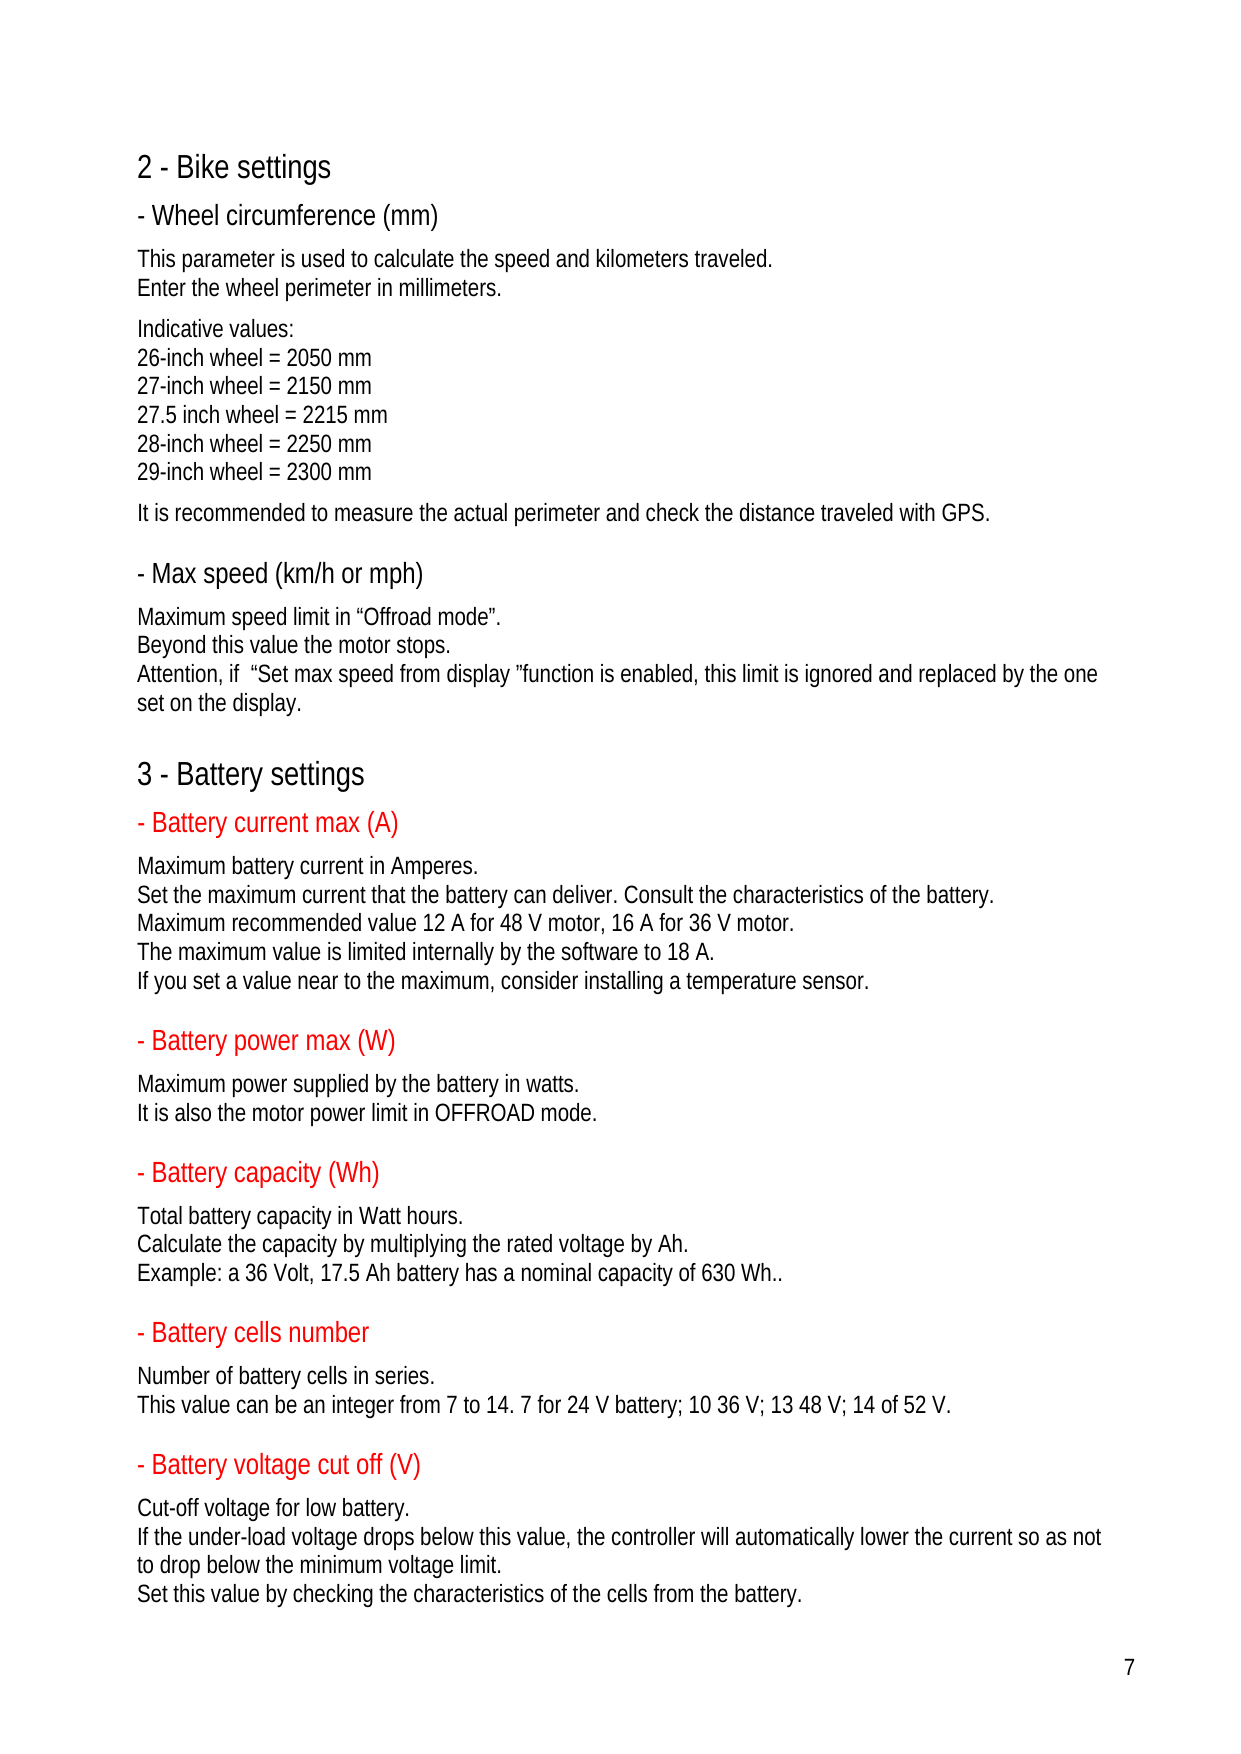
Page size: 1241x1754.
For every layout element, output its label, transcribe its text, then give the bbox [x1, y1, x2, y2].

text It is also the motor power limit in OFFROAD mode. [137, 1098, 1122, 1126]
text If you set a value near to the maximum, consider installing a temperature sensor. [137, 966, 1122, 994]
text Maximum battery current in Amperes. [137, 851, 1122, 880]
text Total battery capacity in Watt hours. [137, 1201, 1122, 1229]
text This value can be an integer from 7 to 14. 7 for 24 V battery; 10 36 V; 13 48 V; 14 of 52 V. [137, 1390, 1122, 1419]
text 27.5 inch wheel = 2215 mm [137, 400, 1122, 429]
subtitle Beyond this value the motor stops. [137, 630, 1122, 659]
text Calculate the capacity by multiplying the rated voltage by Ah. [137, 1229, 1122, 1258]
text Set the maximum current that the battery can deliver. Consult the characteristics of the battery. [137, 880, 1122, 908]
text This parameter is used to calculate the speed and kilometers traveled. [137, 244, 1122, 273]
text Example: a 36 Volt, 17.5 Ah battery has a nominal capacity of 630 Wh.. [137, 1258, 1122, 1287]
subtitle Attention, if “Set max speed from display ”function is enabled, this limit is ignored and replaced by the one set on the display. [137, 659, 1122, 716]
text Cut-off voltage for low battery. [137, 1493, 1122, 1522]
text Indicative values: [137, 314, 1122, 343]
text It is recommended to measure the actual perimeter and check the distance traveled with GPS. [137, 498, 1122, 527]
text - Battery voltage cut off (V) [137, 1447, 1122, 1481]
text 28-inch wheel = 2250 mm [137, 429, 1122, 457]
text - Max speed (km/h or mph) [137, 556, 1122, 589]
text - Wheel circumference (mm) [137, 198, 1122, 232]
subtitle Maximum speed limit in “Offroad mode”. [137, 602, 1122, 630]
text Number of battery cells in series. [137, 1361, 1122, 1390]
text Maximum power supplied by the battery in watts. [137, 1069, 1122, 1098]
text 2 - Bike settings [137, 148, 1122, 186]
text Enter the wheel perimeter in millimeters. [137, 273, 1122, 302]
text 26-inch wheel = 2050 mm [137, 343, 1122, 371]
text - Battery power max (W) [137, 1023, 1122, 1056]
text 27-inch wheel = 2150 mm [137, 371, 1122, 400]
text If the under-load voltage drops below this value, the controller will automatically lower the current so as not to drop below the minimum voltage limit. [137, 1522, 1122, 1579]
text - Battery capacity (Wh) [137, 1155, 1122, 1188]
text - Battery current max (A) [137, 805, 1122, 839]
text Maximum recommended value 12 A for 48 V motor, 16 A for 36 V motor. [137, 908, 1122, 937]
text Set this value by checking the characteristics of the cells from the battery. [137, 1579, 1122, 1608]
text - Battery cells number [137, 1315, 1122, 1349]
text 3 - Battery settings [137, 754, 1122, 793]
text The maximum value is limited internally by the software to 18 A. [137, 937, 1122, 966]
text 29-inch wheel = 2300 mm [137, 457, 1122, 486]
